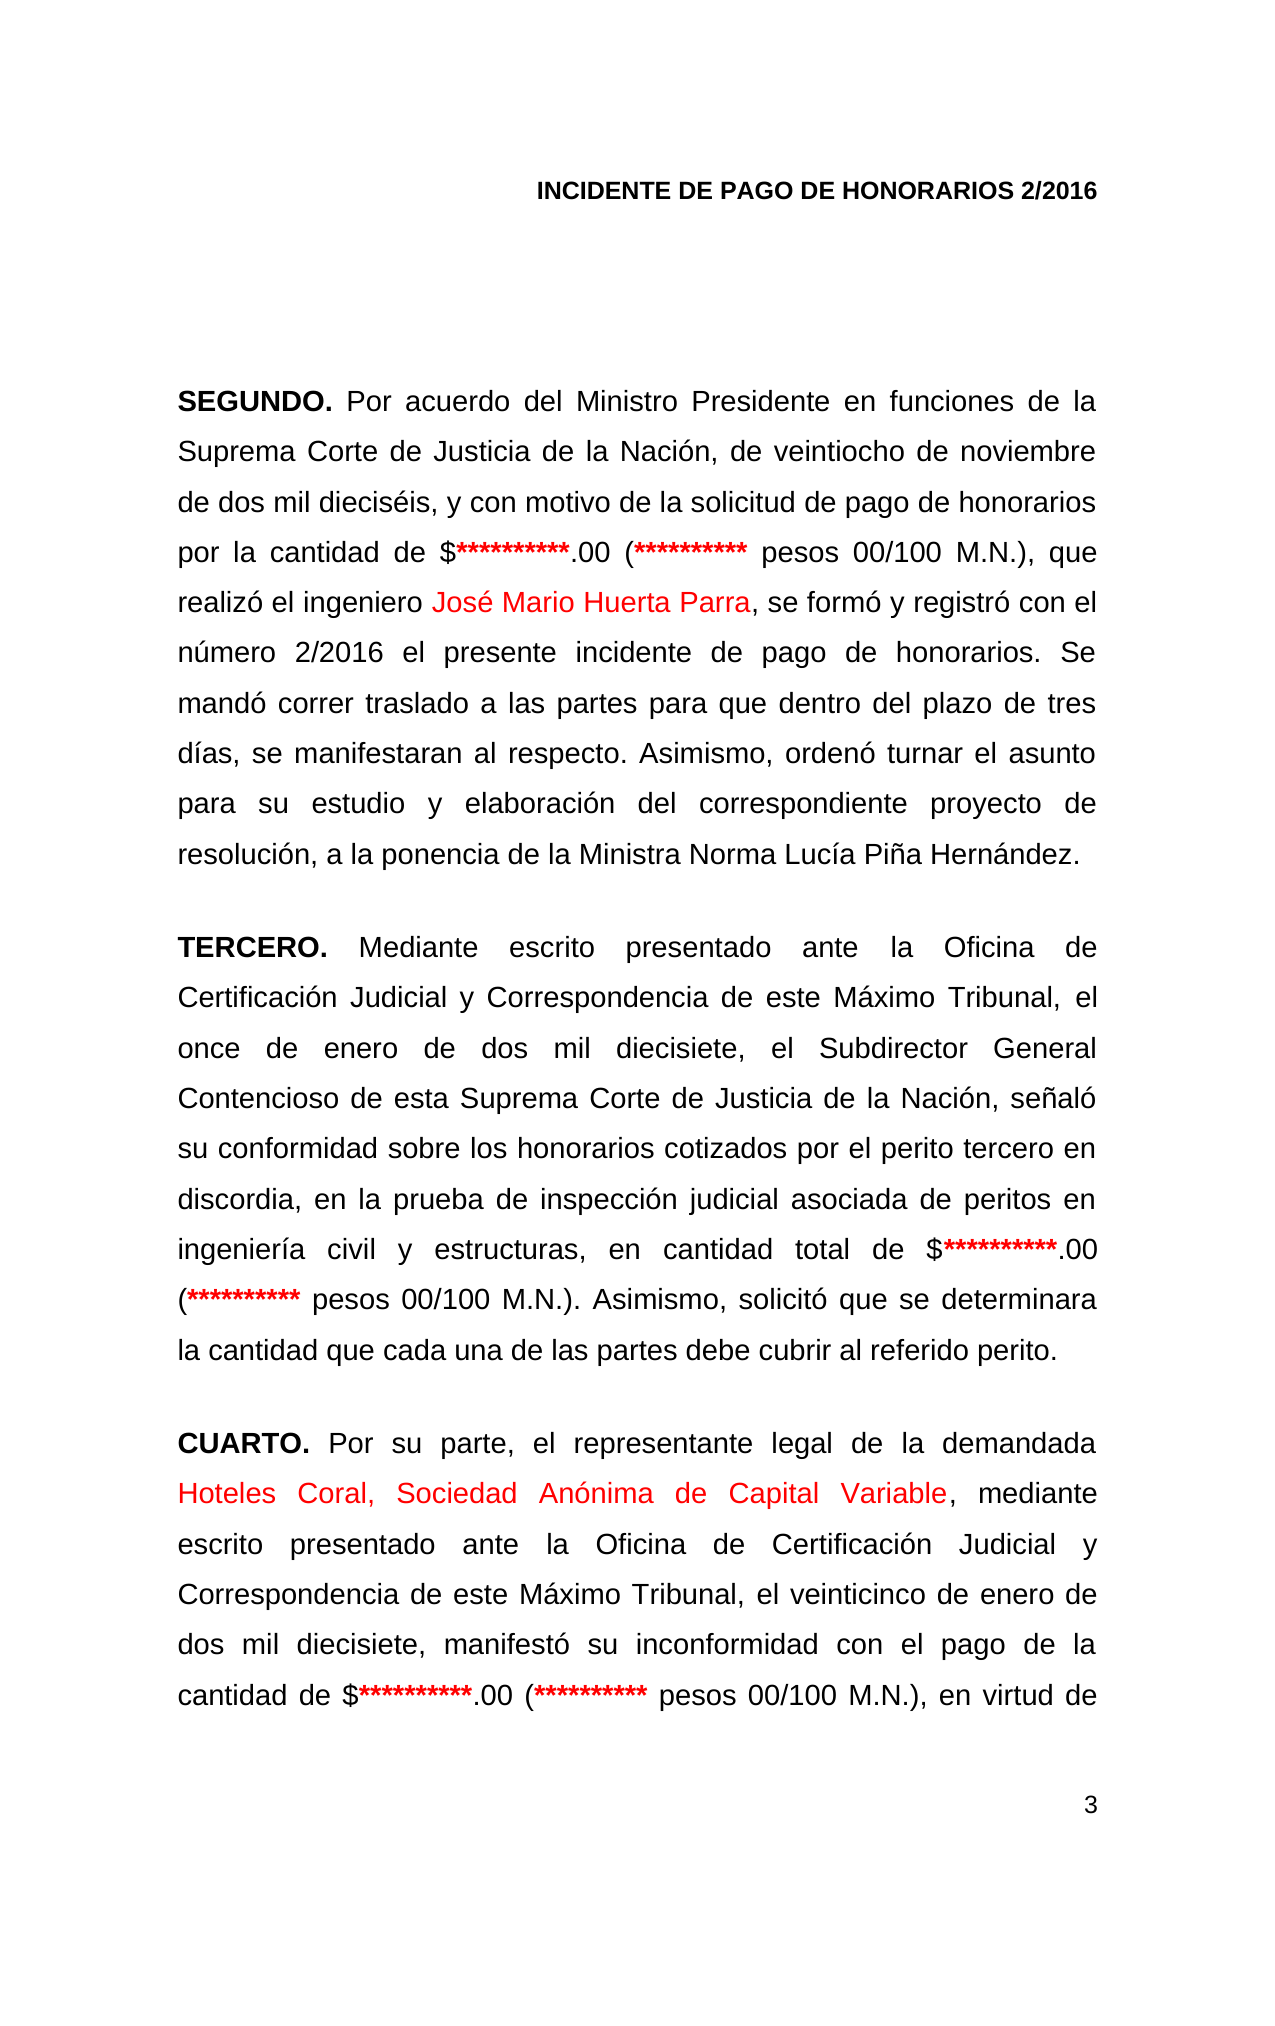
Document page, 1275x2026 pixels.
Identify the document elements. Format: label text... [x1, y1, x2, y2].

text SEGUNDO. Por acuerdo del Ministro Presidente en funciones de la Suprema Corte de Justicia de la Nación, de veintiocho de noviembre de dos mil dieciséis, y con motivo de la solicitud de pago de honorarios por la cantidad de $**********.00 (********** pesos 00/100 M.N.), que realizó el ingeniero José Mario Huerta Parra, se formó y registró con el número 2/2016 el presente incidente de pago de honorarios. Se mandó correr traslado a las partes para que dentro del plazo de tres días, se manifestaran al respecto. Asimismo, ordenó turnar el asunto para su estudio y elaboración del correspondiente proyecto de resolución, a la ponencia de la Ministra Norma Lucía Piña Hernández. [177, 384, 1098, 870]
text TERCERO. Mediante escrito presentado ante la Oficina de Certificación Judicial y Correspondencia de este Máximo Tribunal, el once de enero de dos mil diecisiete, el Subdirector General Contencioso de esta Suprema Corte de Justicia de la Nación, señaló su conformidad sobre los honorarios cotizados por el perito tercero en discordia, en la prueba de inspección judicial asociada de peritos en ingeniería civil y estructuras, en cantidad total de $**********.00 (********** pesos 00/100 M.N.). Asimismo, solicitó que se determinara la cantidad que cada una de las partes debe cubrir al referido perito. [177, 930, 1098, 1366]
text CUARTO. Por su parte, el representante legal de la demandada Hoteles Coral, Sociedad Anónima de Capital Variable, mediante escrito presentado ante la Oficina de Certificación Judicial y Correspondencia de este Máximo Tribunal, el veinticinco de enero de dos mil diecisiete, manifestó su inconformidad con el pago de la cantidad de $**********.00 (********** pesos 00/100 M.N.), en virtud de [177, 1426, 1098, 1711]
